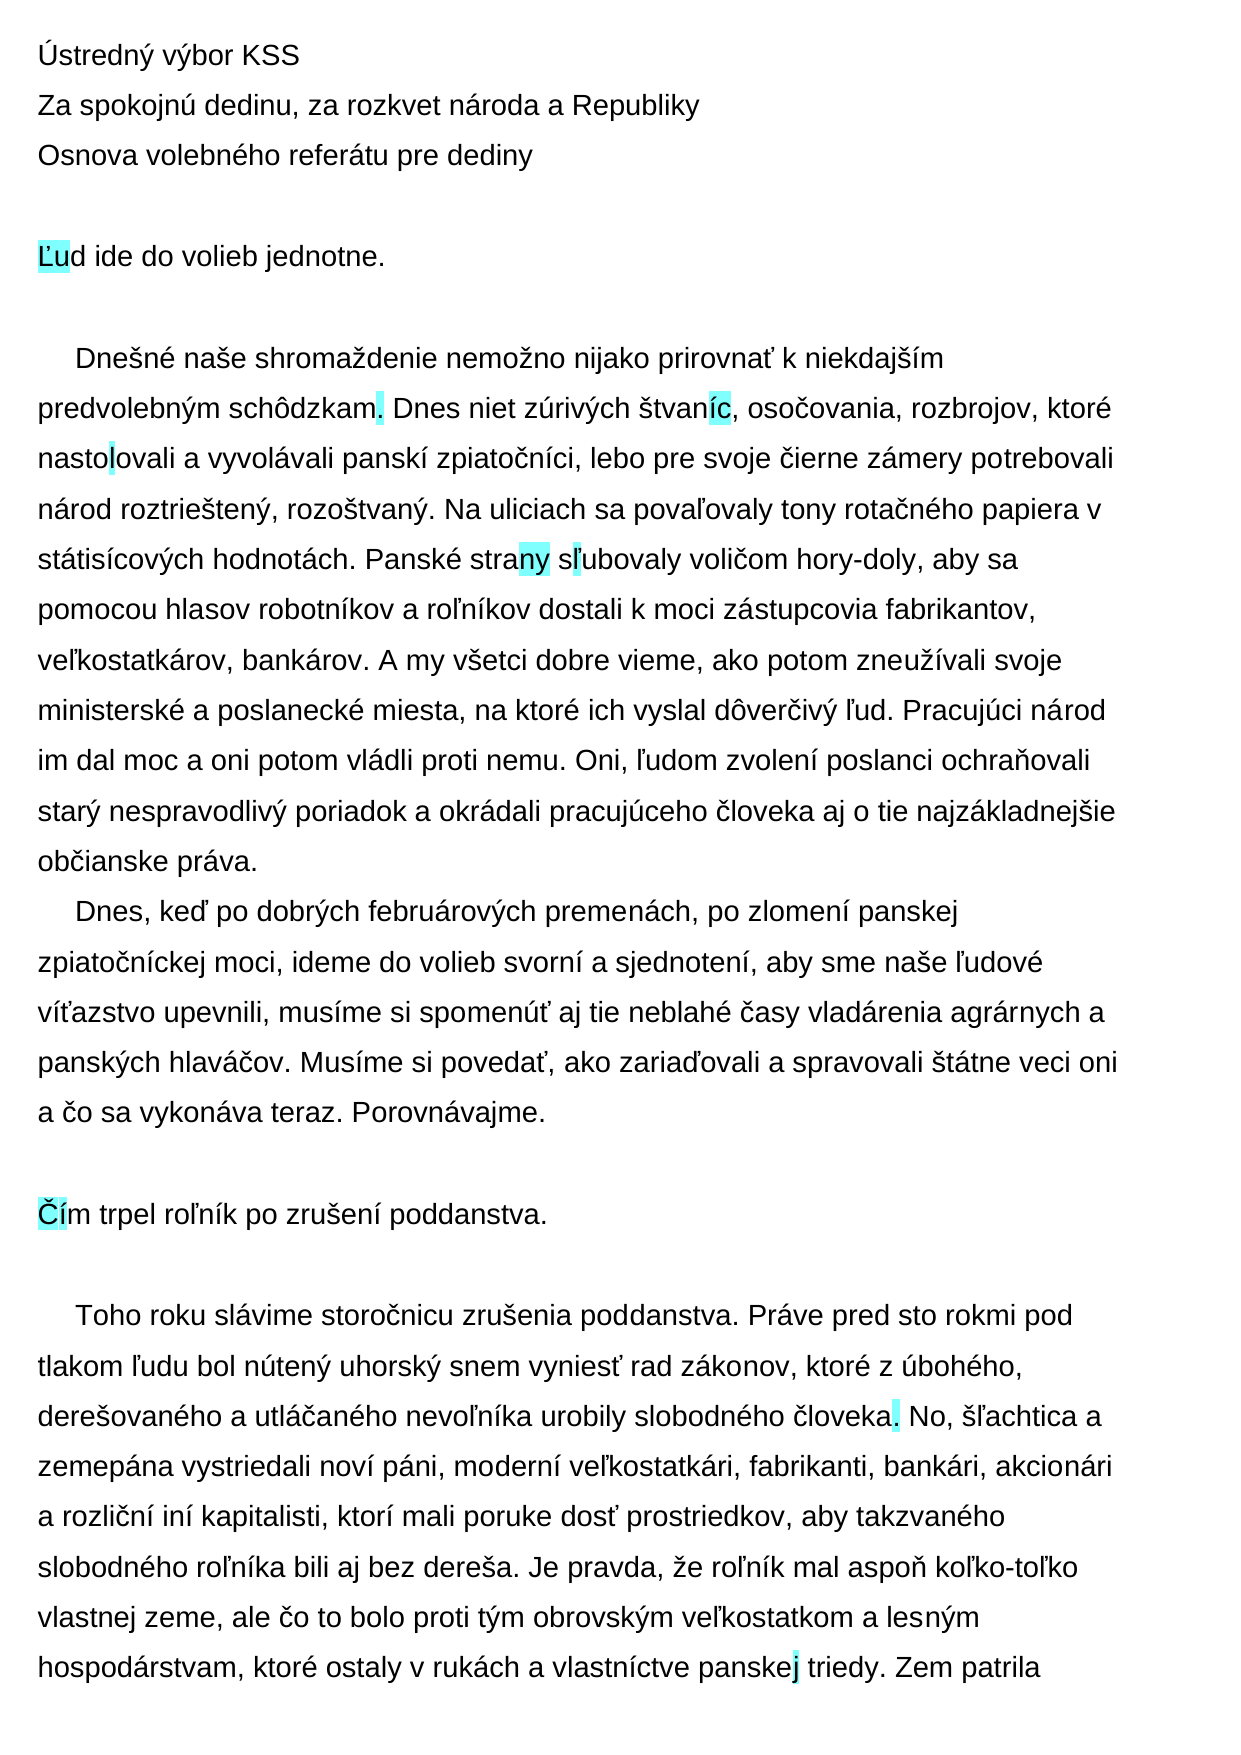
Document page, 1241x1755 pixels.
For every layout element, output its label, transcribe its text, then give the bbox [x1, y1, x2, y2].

text Toho roku slávime storočnicu zrušenia pod­danstva. Práve pred sto rokmi pod tlakom ľu­du bol nútený uhorský snem vyniesť rad záko­nov, ktoré z úbohého, derešovaného a utláča­ného nevoľníka urobily slobodného človeka. No, šľachtica a zemepána vystriedali noví páni, mo­derní veľkostatkári, fabrikanti, bankári, akcio­nári a rozliční iní kapitalisti, ktorí mali poruke dosť prostriedkov, aby takzvaného slobodného roľníka bili aj bez dereša. Je pravda, že roľník mal aspoň koľko-toľko vlastnej zeme, ale čo to bolo proti tým obrovským veľkostatkom a les­ným hospodárstvam, ktoré ostaly v rukách a vlastníctve panskej triedy. Zem patrila [37, 1298, 1130, 1684]
subtitle Ľud ide do volieb jednotne. [37, 239, 1130, 273]
text Dnešné naše shromaždenie nemožno nijako prirovnať k niekdajším predvolebným schôdz­kam. Dnes niet zúrivých štvaníc, osočovania, rozbrojov, ktoré nastolovali a vyvolávali pan­skí zpiatočníci, lebo pre svoje čierne zámery po­trebovali národ roztrieštený, rozoštvaný. Na uliciach sa povaľovaly tony rotačného papiera v státisícových hodnotách. Panské strany sľubovaly voličom hory-doly, aby sa pomocou hla­sov robotníkov a roľníkov dostali k moci zá­stupcovia fabrikantov, veľkostatkárov, banká­rov. A my všetci dobre vieme, ako potom zne­užívali svoje ministerské a poslanecké miesta, na ktoré ich vyslal dôverčivý ľud. Pracujúci ná­rod im dal moc a oni potom vládli proti nemu. Oni, ľudom zvolení poslanci ochraňovali starý nespravodlivý poriadok a okrádali pracujúceho človeka aj o tie najzákladnejšie občianske prá­va. [37, 341, 1130, 877]
text Osnova volebného referátu pre dediny [37, 138, 1130, 172]
subtitle Čím trpel roľník po zrušení poddanstva. [37, 1197, 1130, 1230]
text Dnes, keď po dobrých februárových preme­nách, po zlomení panskej zpiatočníckej moci, ideme do volieb svorní a sjednotení, aby sme naše ľudové víťazstvo upevnili, musíme si spo­menúť aj tie neblahé časy vladárenia agrár­nych a panských hlaváčov. Musíme si povedať, ako zariaďovali a spravovali štátne veci oni a čo sa vykonáva teraz. Porovnávajme. [37, 894, 1130, 1129]
text Ústredný výbor KSS [37, 37, 1130, 71]
text Za spokojnú dedinu, za rozkvet národa a Republiky [37, 88, 1130, 121]
